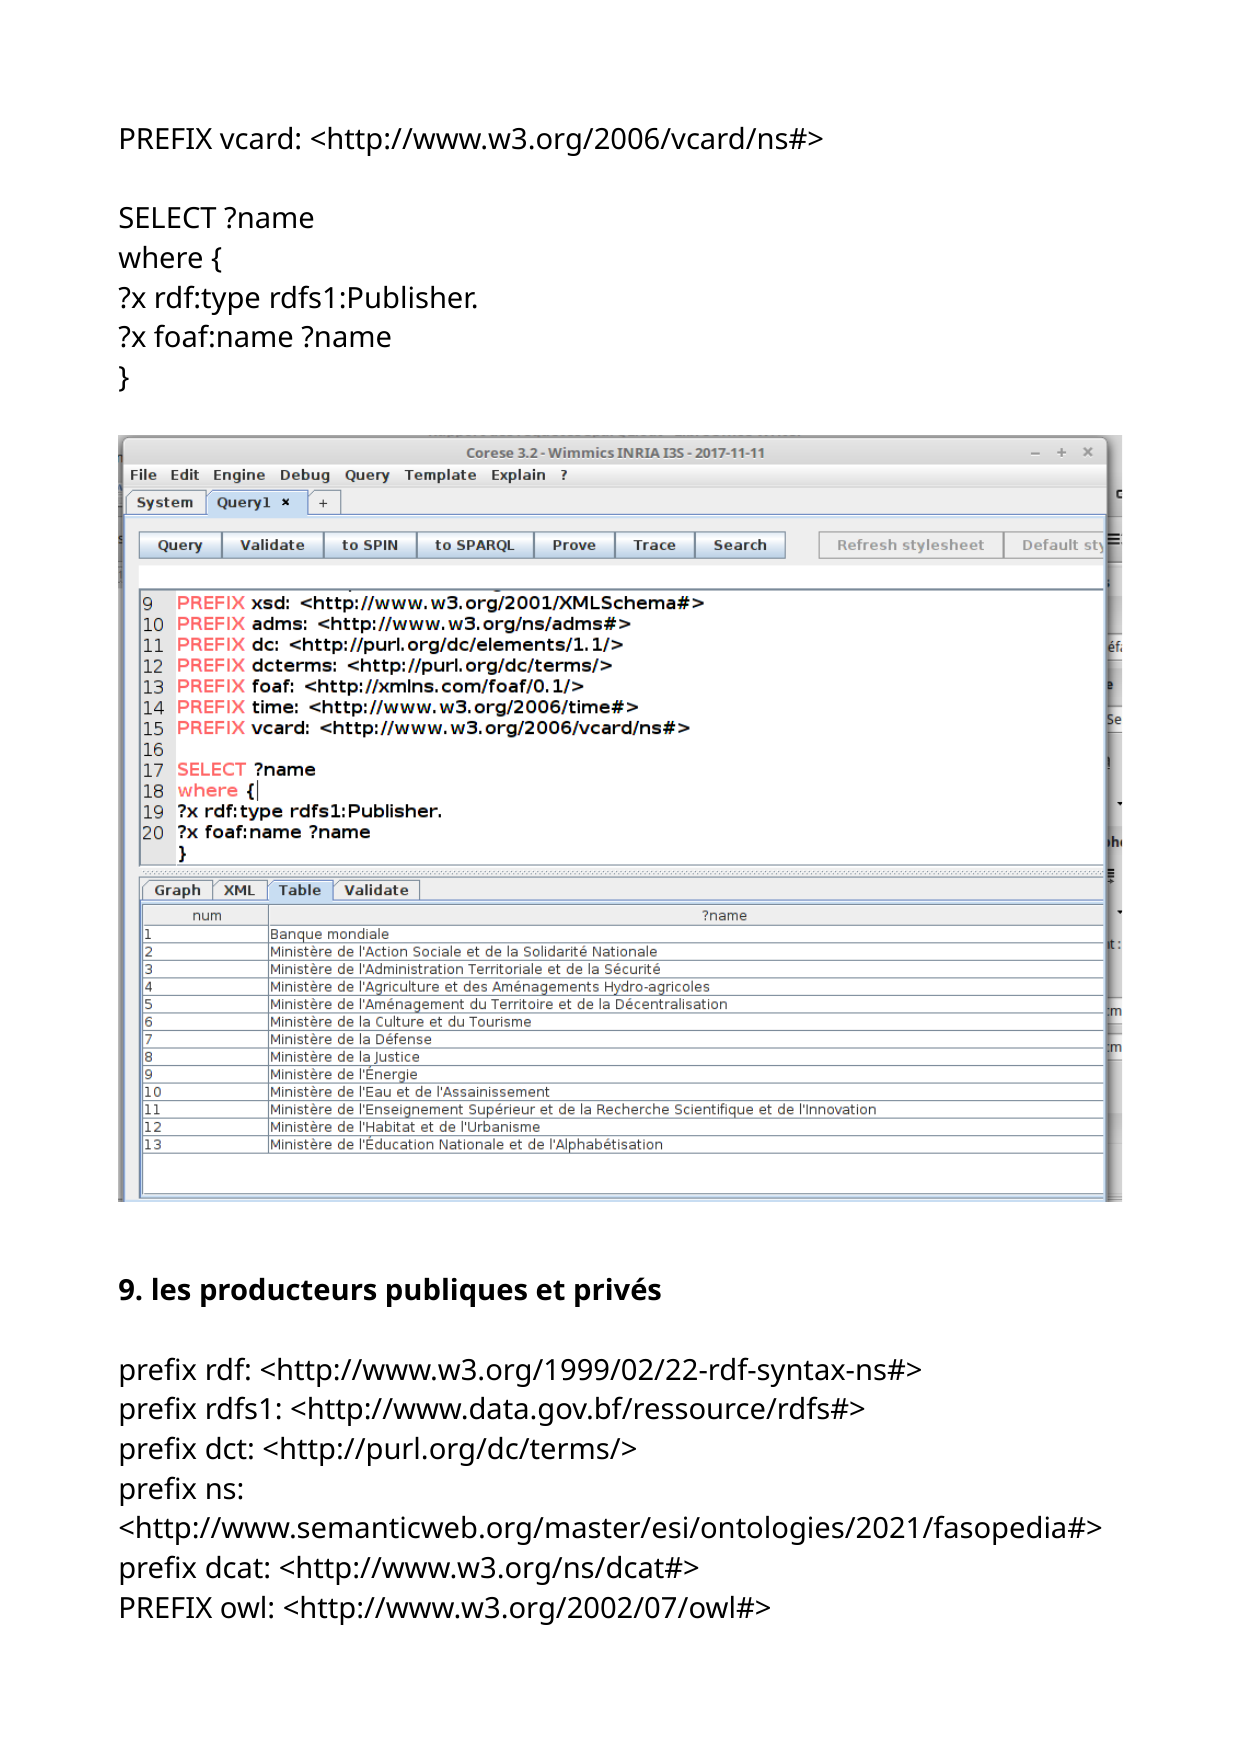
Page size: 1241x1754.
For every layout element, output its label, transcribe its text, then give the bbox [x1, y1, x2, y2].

text ?x rdf:type rdfs1:Publisher. [118, 277, 1122, 317]
text PREFIX owl: <http://www.w3.org/2002/07/owl#> [118, 1587, 1122, 1627]
text } [118, 356, 1122, 396]
text PREFIX vcard: <http://www.w3.org/2006/vcard/ns#> [118, 118, 1122, 158]
text 9. les producteurs publiques et privés [118, 1269, 1122, 1309]
text SELECT ?name [118, 197, 1122, 237]
text prefix ns: <http://www.semanticweb.org/master/esi/ontologies/2021/fasopedia#> [118, 1468, 1122, 1547]
text prefix dcat: <http://www.w3.org/ns/dcat#> [118, 1547, 1122, 1587]
text prefix rdf: <http://www.w3.org/1999/02/22-rdf-syntax-ns#> [118, 1349, 1122, 1389]
text prefix dct: <http://purl.org/dc/terms/> [118, 1428, 1122, 1468]
text where { [118, 237, 1122, 277]
text ?x foaf:name ?name [118, 317, 1122, 356]
text prefix rdfs1: <http://www.data.gov.bf/ressource/rdfs#> [118, 1389, 1122, 1428]
